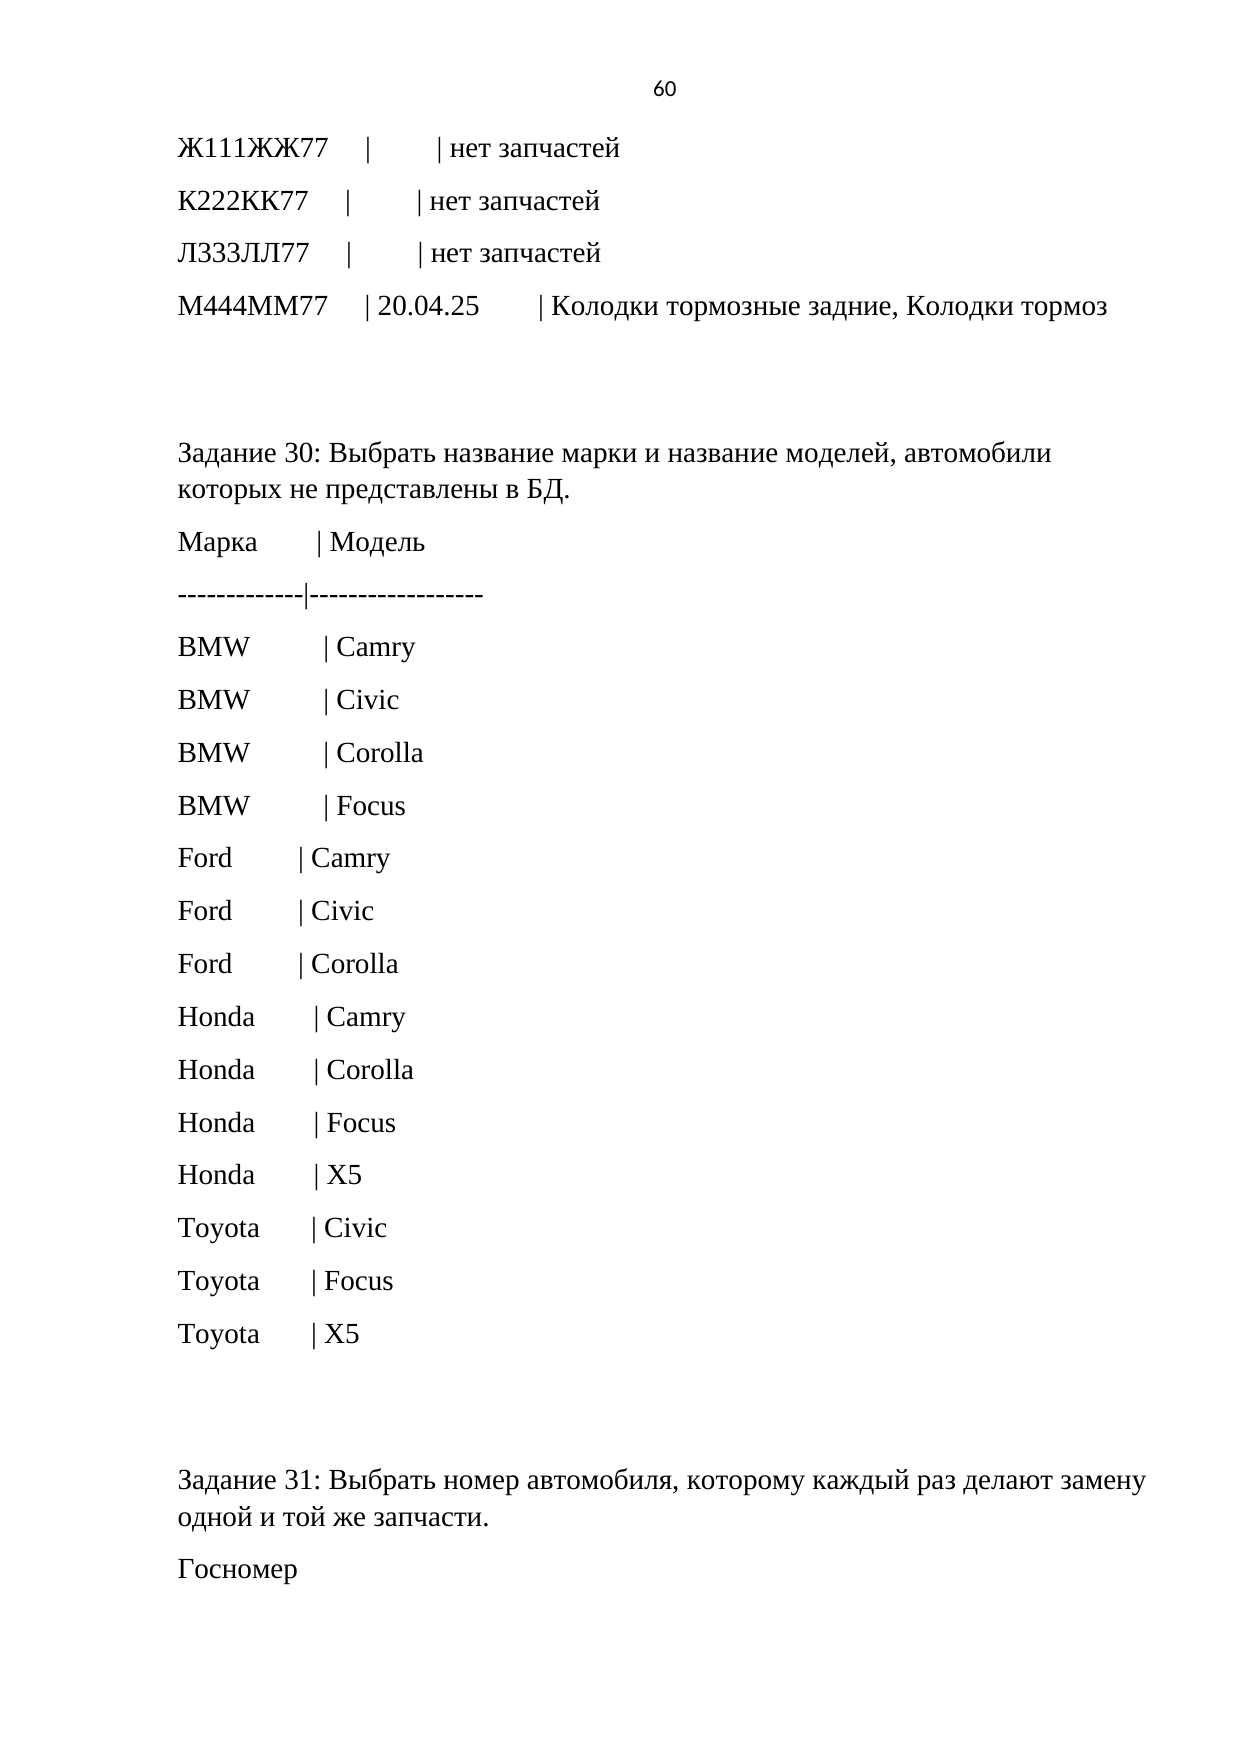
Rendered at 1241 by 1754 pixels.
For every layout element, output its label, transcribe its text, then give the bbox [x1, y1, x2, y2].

text Задание 30: Выбрать название марки и название моделей, автомобили которых не представлены в БД. [177, 435, 1152, 504]
text Toyota | Focus [177, 1263, 1152, 1297]
text Ford | Corolla [177, 946, 1152, 980]
text Toyota | Civic [177, 1210, 1152, 1244]
text Задание 31: Выбрать номер автомобиля, которому каждый раз делают замену одной и той же запчасти. [177, 1462, 1152, 1532]
text BMW | Camry [177, 629, 1152, 663]
text BMW | Civic [177, 682, 1152, 716]
text Ford | Camry [177, 841, 1152, 874]
text М444ММ77 | 20.04.25 | Колодки тормозные задние, Колодки тормоз [177, 288, 1152, 322]
text Ж111ЖЖ77 | | нет запчастей [177, 130, 1152, 163]
text Ford | Civic [177, 893, 1152, 927]
text Л333ЛЛ77 | | нет запчастей [177, 235, 1152, 269]
text Toyota | X5 [177, 1316, 1152, 1349]
text К222КК77 | | нет запчастей [177, 183, 1152, 216]
text Honda | X5 [177, 1157, 1152, 1191]
text Honda | Corolla [177, 1052, 1152, 1085]
text BMW | Corolla [177, 735, 1152, 768]
text Honda | Focus [177, 1105, 1152, 1138]
text BMW | Focus [177, 788, 1152, 821]
text Госномер [177, 1551, 1152, 1585]
text Марка | Модель [177, 524, 1152, 557]
text -------------|------------------ [177, 577, 1152, 610]
text Honda | Camry [177, 999, 1152, 1033]
